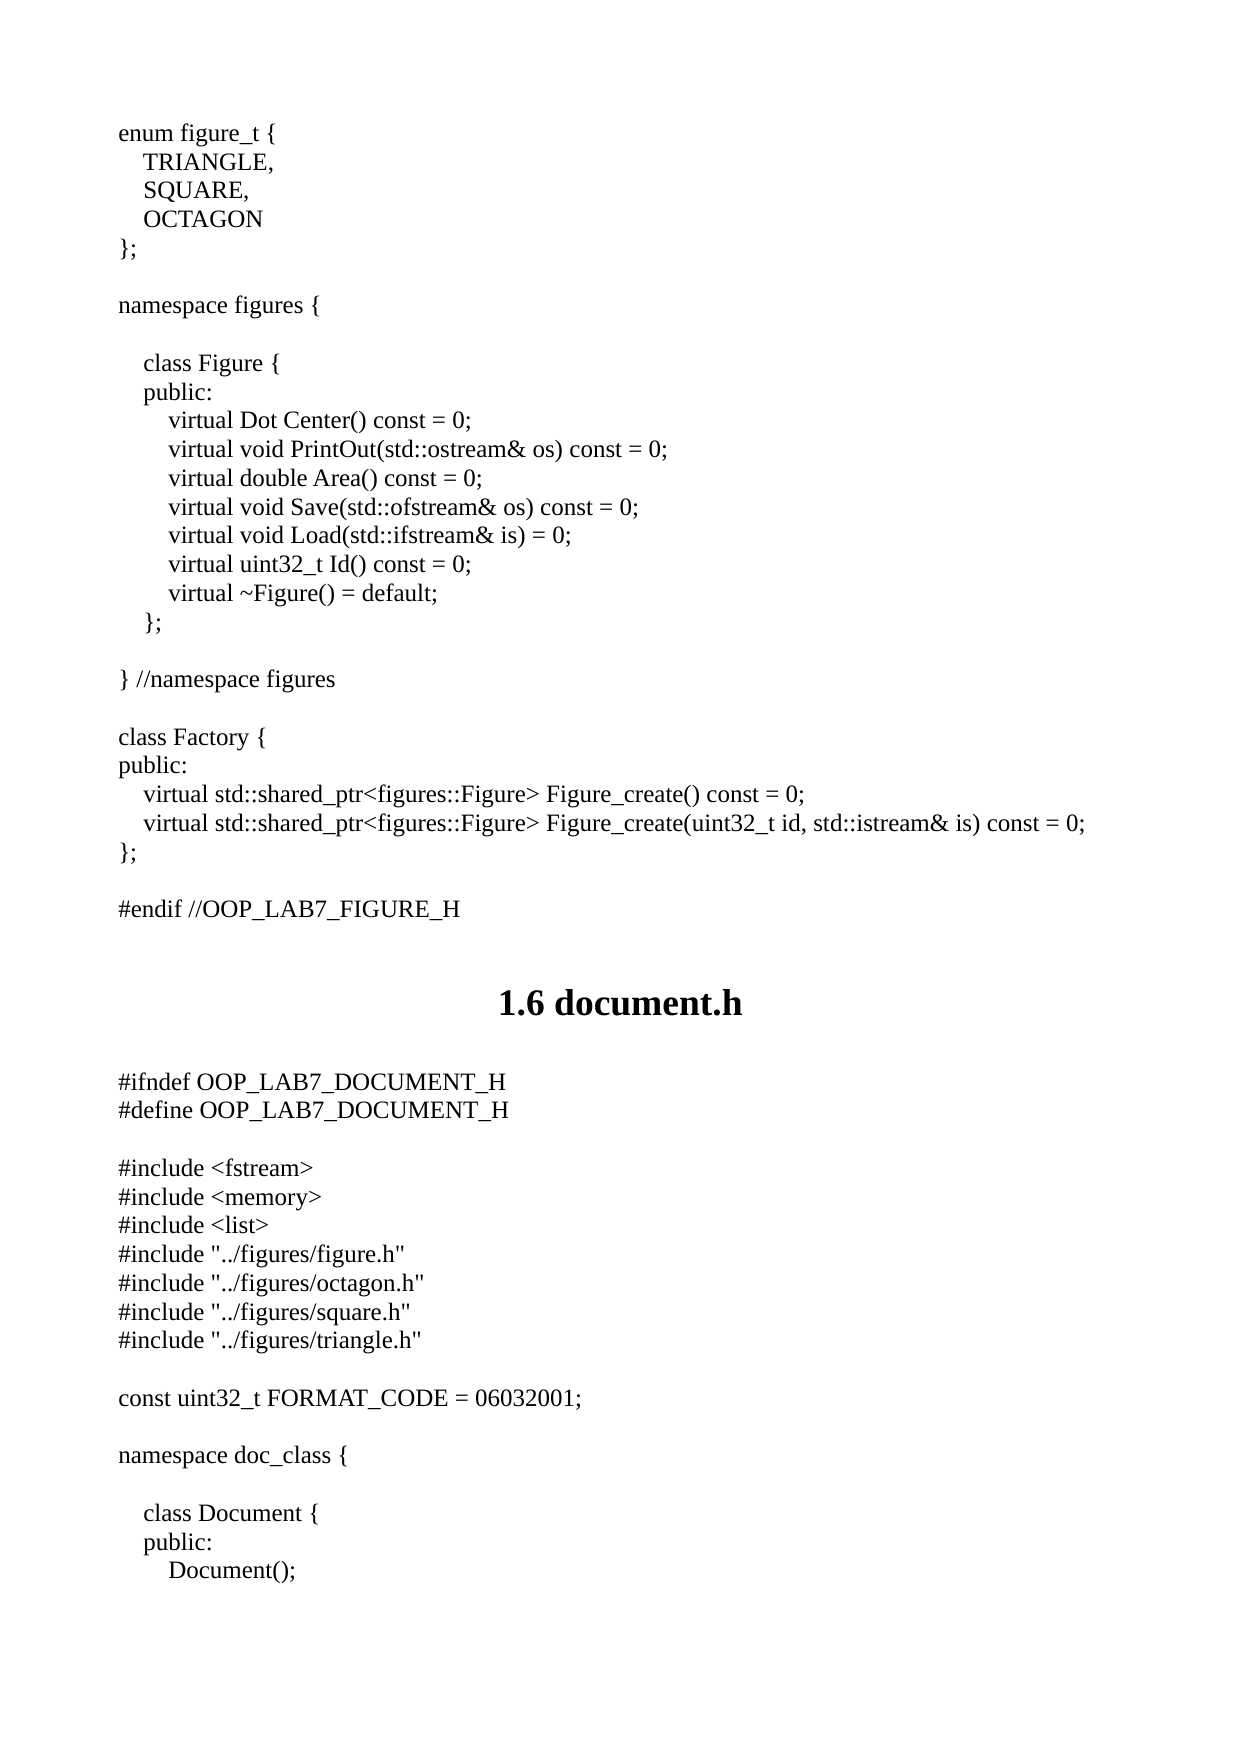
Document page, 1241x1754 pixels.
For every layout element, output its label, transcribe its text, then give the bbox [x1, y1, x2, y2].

text Document(); [118, 1556, 1122, 1584]
text }; [118, 607, 1122, 636]
text } //namespace figures [118, 664, 1122, 693]
text class Factory { [118, 722, 1122, 751]
text }; [118, 837, 1122, 866]
text #include <list> [118, 1211, 1122, 1239]
text OCTAGON [118, 204, 1122, 233]
text const uint32_t FORMAT_CODE = 06032001; [118, 1383, 1122, 1412]
text #ifndef OOP_LAB7_DOCUMENT_H [118, 1067, 1122, 1096]
text 1.6 document.h [118, 981, 1122, 1024]
text public: [118, 751, 1122, 779]
text virtual void Load(std::ifstream& is) = 0; [118, 521, 1122, 549]
text }; [118, 233, 1122, 262]
text virtual ~Figure() = default; [118, 578, 1122, 607]
text virtual Dot Center() const = 0; [118, 406, 1122, 434]
text virtual std::shared_ptr<figures::Figure> Figure_create(uint32_t id, std::istream& is) const = 0; [118, 808, 1122, 837]
text SQUARE, [118, 176, 1122, 204]
text #endif //OOP_LAB7_FIGURE_H [118, 894, 1122, 923]
text namespace doc_class { [118, 1441, 1122, 1469]
text enum figure_t { [118, 118, 1122, 147]
text class Figure { [118, 348, 1122, 377]
text TRIANGLE, [118, 147, 1122, 176]
text virtual double Area() const = 0; [118, 463, 1122, 492]
text #include "../figures/figure.h" [118, 1239, 1122, 1268]
text virtual void PrintOut(std::ostream& os) const = 0; [118, 434, 1122, 463]
text #include "../figures/triangle.h" [118, 1326, 1122, 1354]
text #include "../figures/octagon.h" [118, 1268, 1122, 1297]
text #define OOP_LAB7_DOCUMENT_H [118, 1096, 1122, 1124]
text public: [118, 1527, 1122, 1556]
text virtual void Save(std::ofstream& os) const = 0; [118, 492, 1122, 521]
text virtual std::shared_ptr<figures::Figure> Figure_create() const = 0; [118, 779, 1122, 808]
text virtual uint32_t Id() const = 0; [118, 549, 1122, 578]
text public: [118, 377, 1122, 406]
text #include "../figures/square.h" [118, 1297, 1122, 1326]
text class Document { [118, 1498, 1122, 1527]
text #include <fstream> [118, 1153, 1122, 1182]
text namespace figures { [118, 291, 1122, 319]
text #include <memory> [118, 1182, 1122, 1211]
